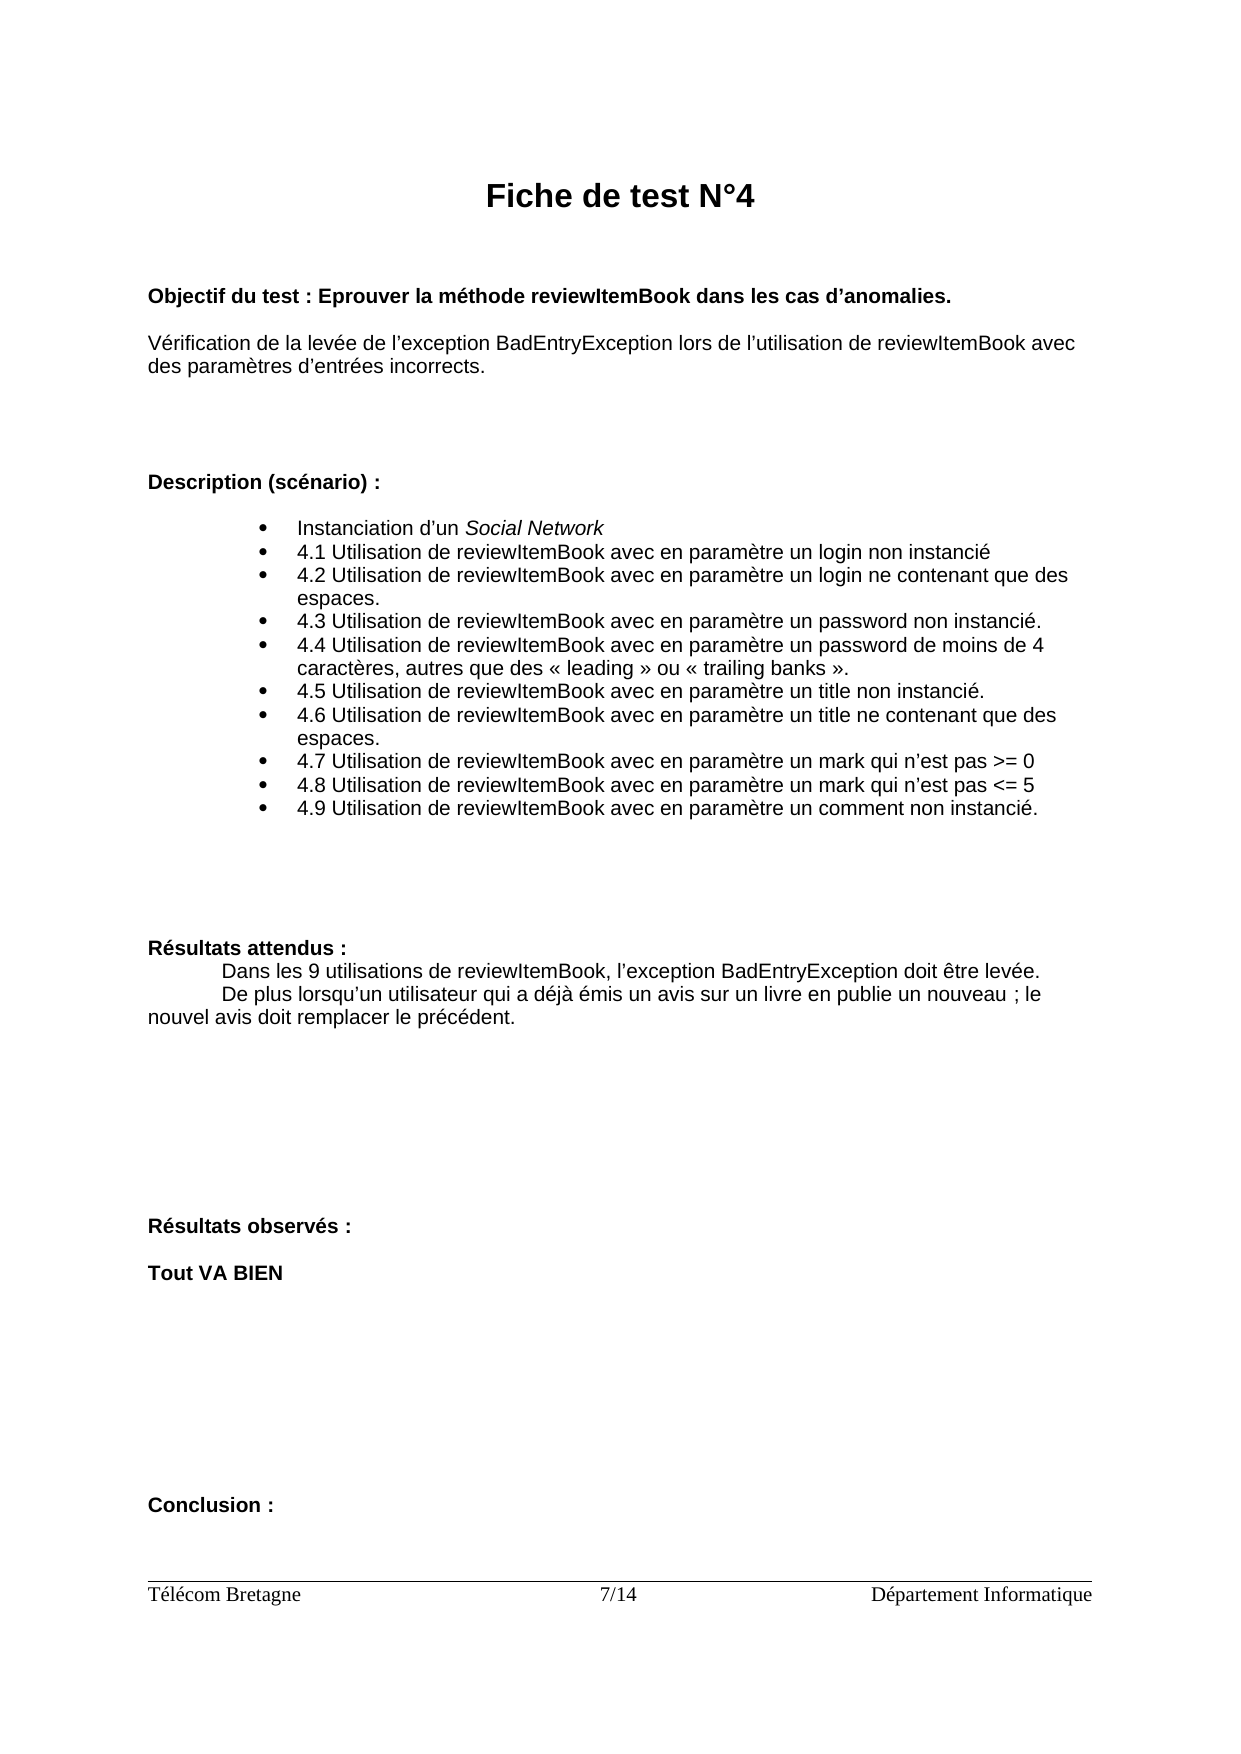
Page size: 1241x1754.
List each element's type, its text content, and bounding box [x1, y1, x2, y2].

list 4.6 Utilisation de reviewItemBook avec en paramètre un title ne contenant que des espaces. [259, 703, 1092, 750]
list Instanciation d’un Social Network [259, 517, 1092, 540]
list 4.3 Utilisation de reviewItemBook avec en paramètre un password non instancié. [259, 610, 1092, 633]
list 4.8 Utilisation de reviewItemBook avec en paramètre un mark qui n’est pas <= 5 [259, 773, 1092, 797]
list 4.7 Utilisation de reviewItemBook avec en paramètre un mark qui n’est pas >= 0 [259, 750, 1092, 773]
list 4.1 Utilisation de reviewItemBook avec en paramètre un login non instancié [259, 540, 1092, 563]
title Fiche de test N°4 [148, 177, 1092, 214]
text Vérification de la levée de l’exception BadEntryException lors de l’utilisation de reviewItemBook avec des paramètres d’entrées incorrects. [148, 331, 1092, 377]
list 4.5 Utilisation de reviewItemBook avec en paramètre un title non instancié. [259, 680, 1092, 703]
list 4.4 Utilisation de reviewItemBook avec en paramètre un password de moins de 4 caractères, autres que des « leading » ou « trailing banks ». [259, 633, 1092, 680]
text Objectif du test : Eprouver la méthode reviewItemBook dans les cas d’anomalies. [148, 284, 1092, 308]
list 4.2 Utilisation de reviewItemBook avec en paramètre un login ne contenant que des espaces. [259, 563, 1092, 610]
text Description (scénario) : [148, 470, 1092, 494]
text Tout VA BIEN [148, 1261, 1092, 1284]
text Dans les 9 utilisations de reviewItemBook, l’exception BadEntryException doit être levée. [148, 959, 1092, 982]
text Résultats attendus : [148, 936, 1092, 959]
list 4.9 Utilisation de reviewItemBook avec en paramètre un comment non instancié. [259, 797, 1092, 820]
text Résultats observés : [148, 1215, 1092, 1238]
text De plus lorsqu’un utilisateur qui a déjà émis un avis sur un livre en publie un nouveau ; le nouvel avis doit remplacer le précédent. [148, 982, 1092, 1029]
subtitle Conclusion : [148, 1493, 1092, 1517]
